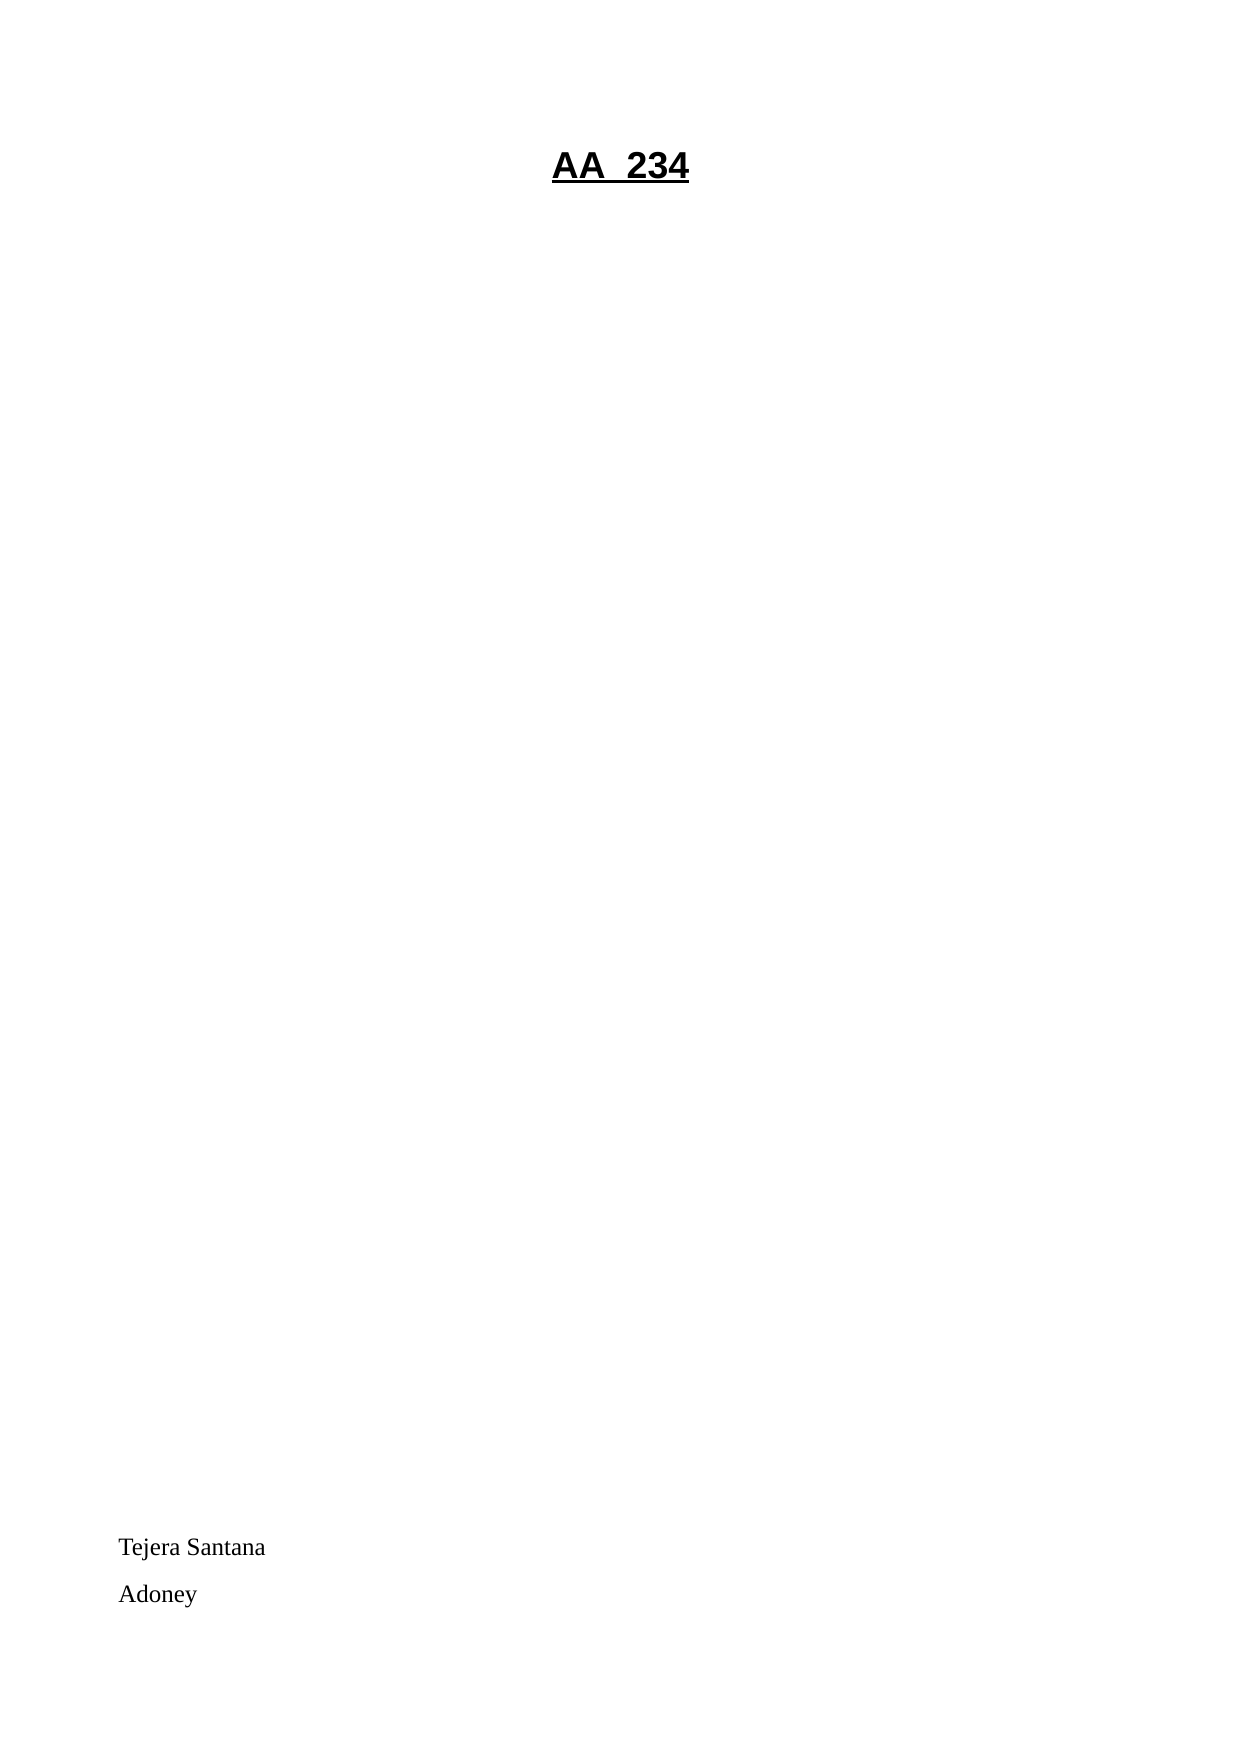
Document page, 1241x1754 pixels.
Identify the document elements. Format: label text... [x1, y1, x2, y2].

text Tejera Santana [118, 1532, 1122, 1560]
subtitle AA_234 [118, 143, 1122, 186]
text Adoney [118, 1579, 1122, 1608]
